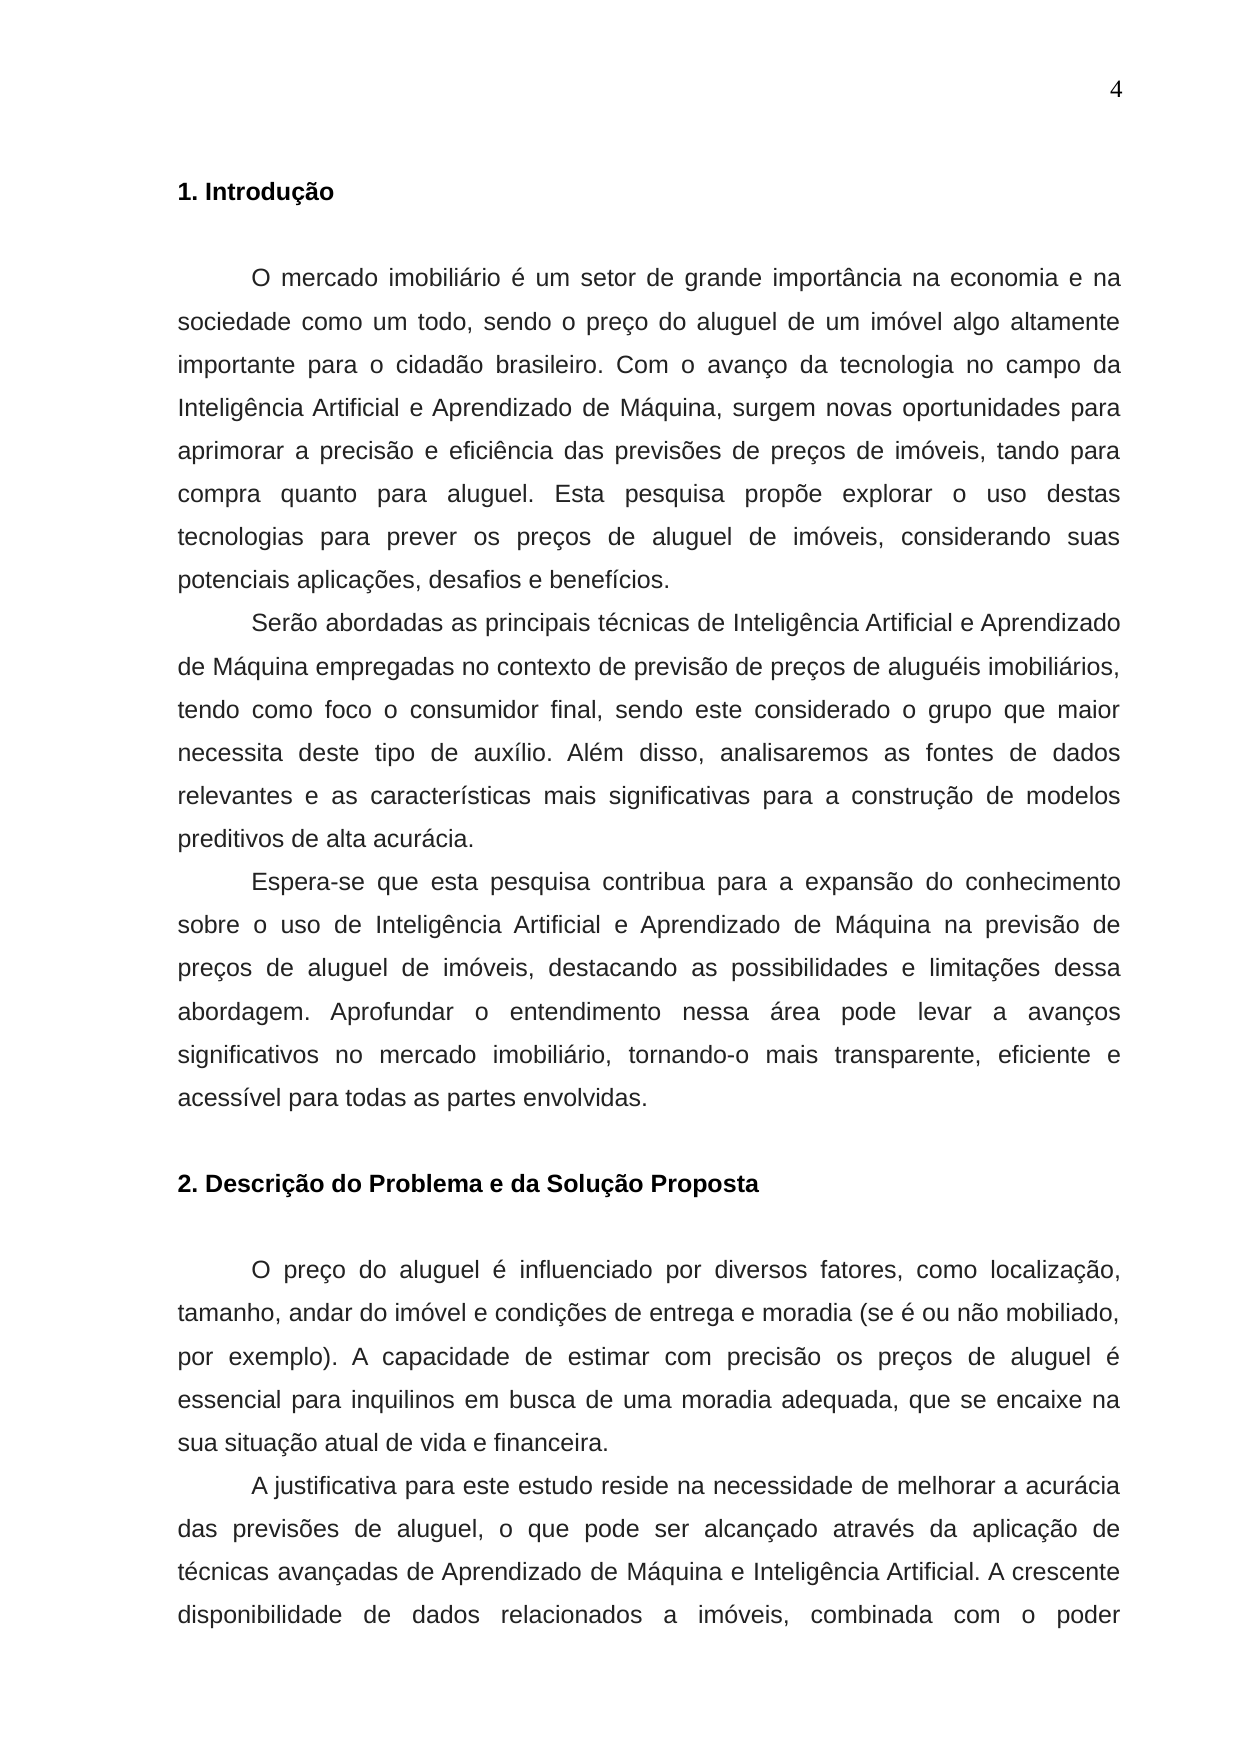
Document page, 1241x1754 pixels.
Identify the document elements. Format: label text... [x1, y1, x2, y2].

subtitle 1. Introdução [177, 177, 1122, 206]
text Serão abordadas as principais técnicas de Inteligência Artificial e Aprendizado de Máquina empregadas no contexto de previsão de preços de aluguéis imobiliários, tendo como foco o consumidor final, sendo este considerado o grupo que maior necessita deste tipo de auxílio. Além disso, analisaremos as fontes de dados relevantes e as características mais significativas para a construção de modelos preditivos de alta acurácia. [177, 608, 1122, 853]
text A justificativa para este estudo reside na necessidade de melhorar a acurácia das previsões de aluguel, o que pode ser alcançado através da aplicação de técnicas avançadas de Aprendizado de Máquina e Inteligência Artificial. A crescente disponibilidade de dados relacionados a imóveis, combinada com o poder [177, 1471, 1122, 1629]
text O preço do aluguel é influenciado por diversos fatores, como localização, tamanho, andar do imóvel e condições de entrega e moradia (se é ou não mobiliado, por exemplo). A capacidade de estimar com precisão os preços de aluguel é essencial para inquilinos em busca de uma moradia adequada, que se encaixe na sua situação atual de vida e financeira. [177, 1255, 1122, 1457]
subtitle 2. Descrição do Problema e da Solução Proposta [177, 1169, 1122, 1198]
text O mercado imobiliário é um setor de grande importância na economia e na sociedade como um todo, sendo o preço do aluguel de um imóvel algo altamente importante para o cidadão brasileiro. Com o avanço da tecnologia no campo da Inteligência Artificial e Aprendizado de Máquina, surgem novas oportunidades para aprimorar a precisão e eficiência das previsões de preços de imóveis, tando para compra quanto para aluguel. Esta pesquisa propõe explorar o uso destas tecnologias para prever os preços de aluguel de imóveis, considerando suas potenciais aplicações, desafios e benefícios. [177, 263, 1122, 594]
text Espera-se que esta pesquisa contribua para a expansão do conhecimento sobre o uso de Inteligência Artificial e Aprendizado de Máquina na previsão de preços de aluguel de imóveis, destacando as possibilidades e limitações dessa abordagem. Aprofundar o entendimento nessa área pode levar a avanços significativos no mercado imobiliário, tornando-o mais transparente, eficiente e acessível para todas as partes envolvidas. [177, 867, 1122, 1112]
